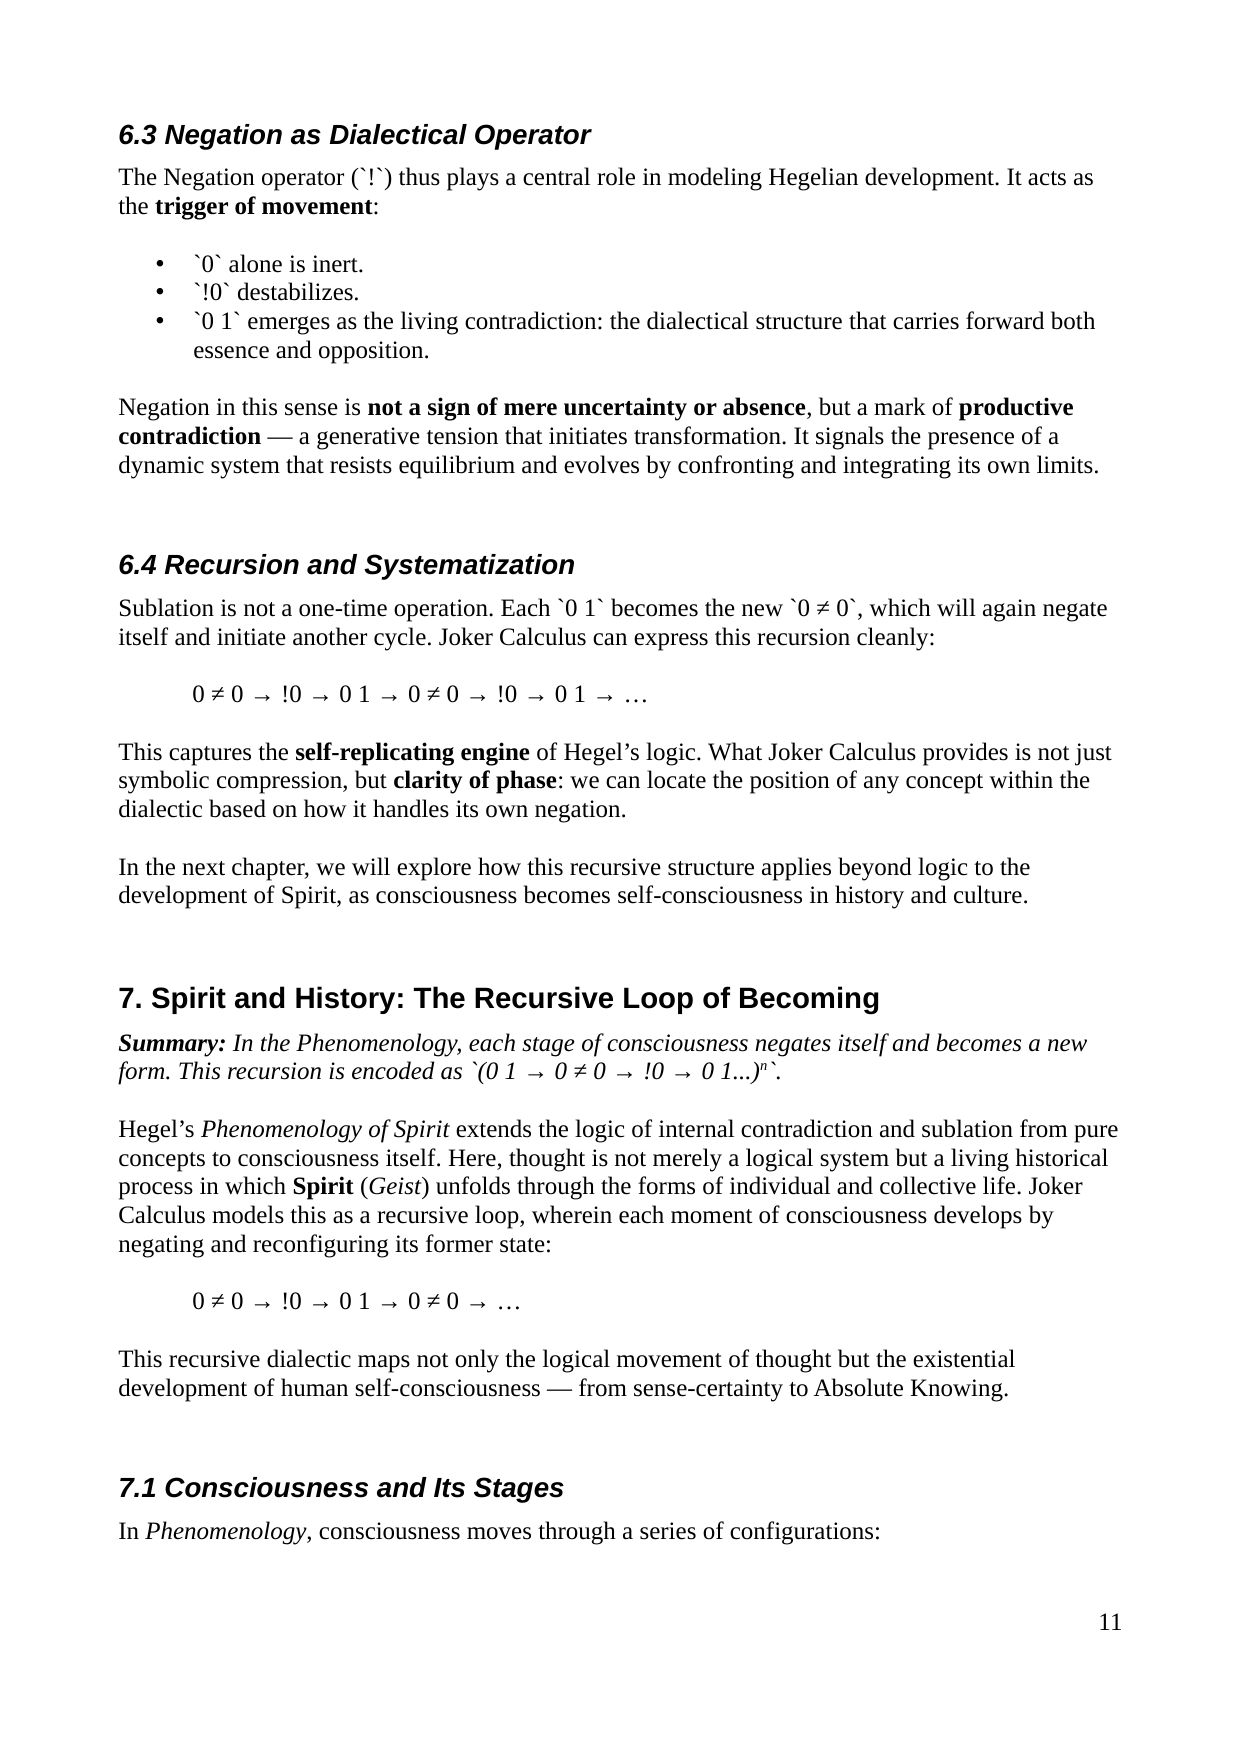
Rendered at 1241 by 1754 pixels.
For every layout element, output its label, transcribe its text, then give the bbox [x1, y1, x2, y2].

subtitle 7. Spirit and History: The Recursive Loop of Becoming [118, 981, 1122, 1015]
text Summary: In the Phenomenology, each stage of consciousness negates itself and becomes a new form. This recursion is encoded as `(0 1 → 0 ≠ 0 → !0 → 0 1...)n`. [118, 1028, 1122, 1085]
list `!0` destabilizes. [156, 277, 1122, 306]
text Sublation is not a one-time operation. Each `0 1` becomes the new `0 ≠ 0`, which will again negate itself and initiate another cycle. Joker Calculus can express this recursion cleanly: [118, 593, 1122, 651]
list `0` alone is inert. [156, 249, 1122, 277]
subtitle 6.3 Negation as Dialectical Operator [118, 118, 1122, 150]
subtitle 6.4 Recursion and Systematization [118, 549, 1122, 581]
text This captures the self-replicating engine of Hegel’s logic. What Joker Calculus provides is not just symbolic compression, but clarity of phase: we can locate the position of any concept within the dialectic based on how it handles its own negation. [118, 737, 1122, 823]
text Negation in this sense is not a sign of mere uncertainty or absence, but a mark of productive contradiction — a generative tension that initiates transformation. It signals the presence of a dynamic system that resists equilibrium and evolves by confronting and integrating its own limits. [118, 392, 1122, 479]
text Hegel’s Phenomenology of Spirit extends the logic of internal contradiction and sublation from pure concepts to consciousness itself. Here, thought is not merely a logical system but a living historical process in which Spirit (Geist) unfolds through the forms of individual and collective life. Joker Calculus models this as a recursive loop, wherein each moment of consciousness develops by negating and reconfiguring its former state: [118, 1114, 1122, 1258]
list `0 1` emerges as the living contradiction: the dialectical structure that carries forward both essence and opposition. [156, 306, 1122, 364]
text This recursive dialectic maps not only the logical movement of thought but the existential development of human self-consciousness — from sense-certainty to Absolute Knowing. [118, 1344, 1122, 1401]
text In the next chapter, we will explore how this recursive structure applies beyond logic to the development of Spirit, as consciousness becomes self-consciousness in history and culture. [118, 852, 1122, 909]
subtitle 7.1 Consciousness and Its Stages [118, 1471, 1122, 1503]
text The Negation operator (`!`) thus plays a central role in modeling Hegelian development. It acts as the trigger of movement: [118, 162, 1122, 220]
text 0 ≠ 0 → !0 → 0 1 → 0 ≠ 0 → … [118, 1286, 1122, 1315]
text 0 ≠ 0 → !0 → 0 1 → 0 ≠ 0 → !0 → 0 1 → … [118, 679, 1122, 708]
text In Phenomenology, consciousness moves through a series of configurations: [118, 1516, 1122, 1544]
